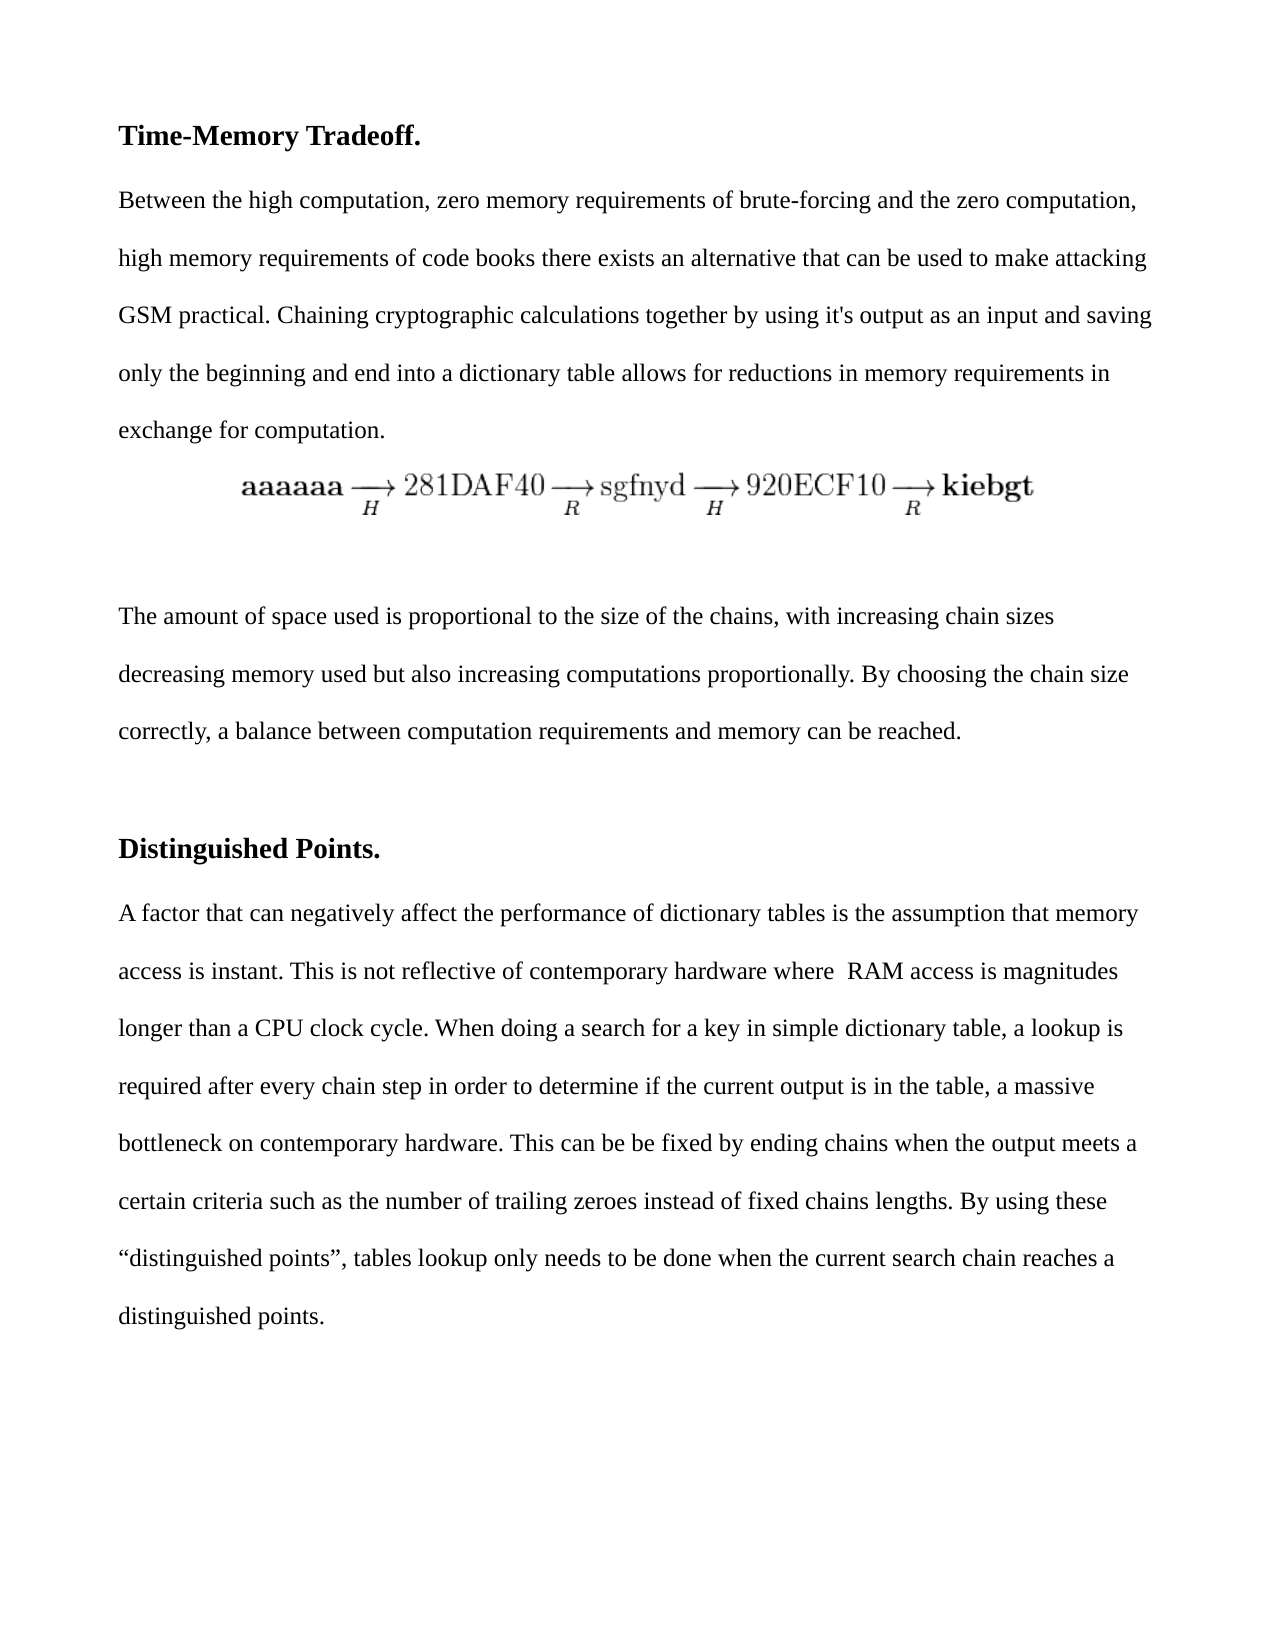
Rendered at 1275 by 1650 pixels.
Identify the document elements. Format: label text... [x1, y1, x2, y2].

text A factor that can negatively affect the performance of dictionary tables is the assumption that memory access is instant. This is not reflective of contemporary hardware where RAM access is magnitudes longer than a CPU clock cycle. When doing a search for a key in simple dictionary table, a lookup is required after every chain step in order to determine if the current output is in the table, a massive bottleneck on contemporary hardware. This can be be fixed by ending chains when the output meets a certain criteria such as the number of trailing zeroes instead of fixed chains lengths. By using these “distinguished points”, tables lookup only needs to be done when the current search chain reaches a distinguished points. [118, 898, 1157, 1329]
picture [241, 472, 1034, 515]
text Distinguished Points. [118, 831, 1157, 865]
text Time-Memory Tradeoff. [118, 118, 1157, 152]
text Between the high computation, zero memory requirements of brute-forcing and the zero computation, high memory requirements of code books there exists an alternative that can be used to make attacking GSM practical. Chaining cryptographic calculations together by using it's output as an input and saving only the beginning and end into a dictionary table allows for reductions in memory requirements in exchange for computation. [118, 185, 1157, 444]
text The amount of space used is proportional to the size of the chains, with increasing chain sizes decreasing memory used but also increasing computations proportionally. By choosing the chain size correctly, a balance between computation requirements and memory can be reached. [118, 601, 1157, 745]
